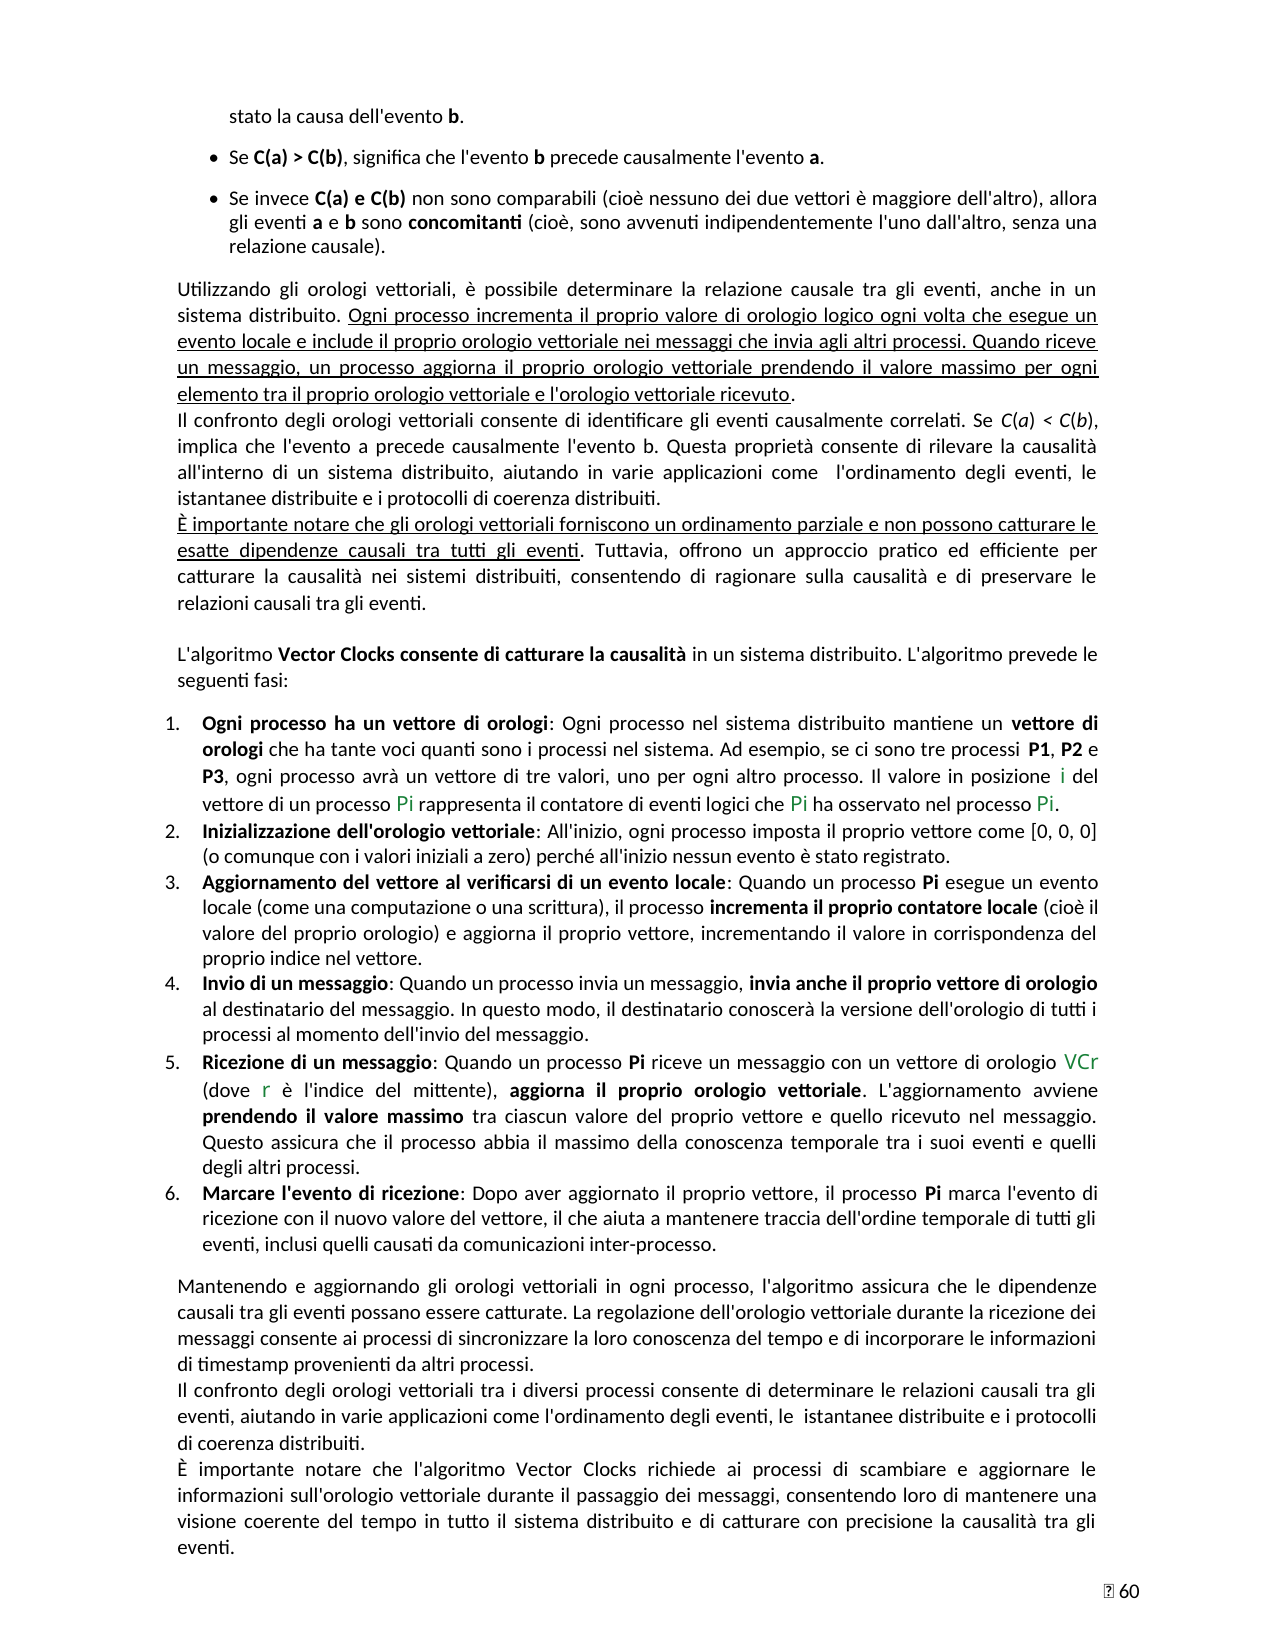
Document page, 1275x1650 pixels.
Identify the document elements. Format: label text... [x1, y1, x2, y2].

text Il confronto degli orologi vettoriali tra i diversi processi consente di determinare le relazioni causali tra gli eventi, aiutando in varie applicazioni come l'ordinamento degli eventi, le istantanee distribuite e i protocolli di coerenza distribuiti. [177, 1377, 1098, 1455]
list Ricezione di un messaggio: Quando un processo Pi riceve un messaggio con un vettore di orologio VCr (dove r è l'indice del mittente), aggiorna il proprio orologio vettoriale. L'aggiornamento avviene prendendo il valore massimo tra ciascun valore del proprio vettore e quello ricevuto nel messaggio. Questo assicura che il processo abbia il massimo della conoscenza temporale tra i suoi eventi e quelli degli altri processi. [164, 1047, 1098, 1180]
list Ogni processo ha un vettore di orologi: Ogni processo nel sistema distribuito mantiene un vettore di orologi che ha tante voci quanti sono i processi nel sistema. Ad esempio, se ci sono tre processi P1, P2 e P3, ogni processo avrà un vettore di tre valori, uno per ogni altro processo. Il valore in posizione i del vettore di un processo Pi rappresenta il contatore di eventi logici che Pi ha osservato nel processo Pi. [164, 710, 1098, 818]
text È importante notare che gli orologi vettoriali forniscono un ordinamento parziale e non possono catturare le [177, 511, 1098, 533]
list Se invece C(a) e C(b) non sono comparabili (cioè nessuno dei due vettori è maggiore dell'altro), allora gli eventi a e b sono concomitanti (cioè, sono avvenuti indipendentemente l'uno dall'altro, senza una relazione causale). [208, 186, 1098, 259]
text È importante notare che l'algoritmo Vector Clocks richiede ai processi di scambiare e aggiornare le informazioni sull'orologio vettoriale durante il passaggio dei messaggi, consentendo loro di mantenere una visione coerente del tempo in tutto il sistema distribuito e di catturare con precisione la causalità tra gli eventi. [177, 1456, 1098, 1560]
text L'algoritmo Vector Clocks consente di catturare la causalità in un sistema distribuito. L'algoritmo prevede le seguenti fasi: [177, 641, 1098, 693]
text esatte dipendenze causali tra tutti gli eventi. Tuttavia, offrono un approccio pratico ed efficiente per catturare la causalità nei sistemi distribuiti, consentendo di ragionare sulla causalità e di preservare le relazioni causali tra gli eventi. [177, 534, 1098, 615]
text Il confronto degli orologi vettoriali consente di identificare gli eventi causalmente correlati. Se C(a) < C(b), implica che l'evento a precede causalmente l'evento b. Questa proprietà consente di rilevare la causalità all'interno di un sistema distribuito, aiutando in varie applicazioni come l'ordinamento degli eventi, le istantanee distribuite e i protocolli di coerenza distribuiti. [177, 407, 1099, 511]
text un messaggio, un processo aggiorna il proprio orologio vettoriale prendendo il valore massimo per ogni [177, 351, 1098, 376]
list Se C(a) > C(b), significa che l'evento b precede causalmente l'evento a. [208, 145, 1098, 169]
text Utilizzando gli orologi vettoriali, è possibile determinare la relazione causale tra gli eventi, anche in un sistema distribuito. Ogni processo incrementa il proprio valore di orologio logico ogni volta che esegue un evento locale e include il proprio orologio vettoriale nei messaggi che invia agli altri processi. Quando riceve [177, 276, 1098, 350]
text elemento tra il proprio orologio vettoriale e l'orologio vettoriale ricevuto. [177, 378, 1098, 406]
list Invio di un messaggio: Quando un processo invia un messaggio, invia anche il proprio vettore di orologio al destinatario del messaggio. In questo modo, il destinatario conoscerà la versione dell'orologio di tutti i processi al momento dell'invio del messaggio. [164, 971, 1098, 1047]
text Mantenendo e aggiornando gli orologi vettoriali in ogni processo, l'algoritmo assicura che le dipendenze causali tra gli eventi possano essere catturate. La regolazione dell'orologio vettoriale durante la ricezione dei messaggi consente ai processi di sincronizzare la loro conoscenza del tempo e di incorporare le informazioni di timestamp provenienti da altri processi. [177, 1273, 1098, 1377]
list Aggiornamento del vettore al verificarsi di un evento locale: Quando un processo Pi esegue un evento locale (come una computazione o una scrittura), il processo incrementa il proprio contatore locale (cioè il valore del proprio orologio) e aggiorna il proprio vettore, incrementando il valore in corrispondenza del proprio indice nel vettore. [164, 869, 1098, 971]
list Marcare l'evento di ricezione: Dopo aver aggiornato il proprio vettore, il processo Pi marca l'evento di ricezione con il nuovo valore del vettore, il che aiuta a mantenere traccia dell'ordine temporale di tutti gli eventi, inclusi quelli causati da comunicazioni inter-processo. [164, 1180, 1098, 1256]
list Inizializzazione dell'orologio vettoriale: All'inizio, ogni processo imposta il proprio vettore come [0, 0, 0] (o comunque con i valori iniziali a zero) perché all'inizio nessun evento è stato registrato. [164, 818, 1098, 869]
list stato la causa dell'evento b. [208, 104, 1098, 128]
